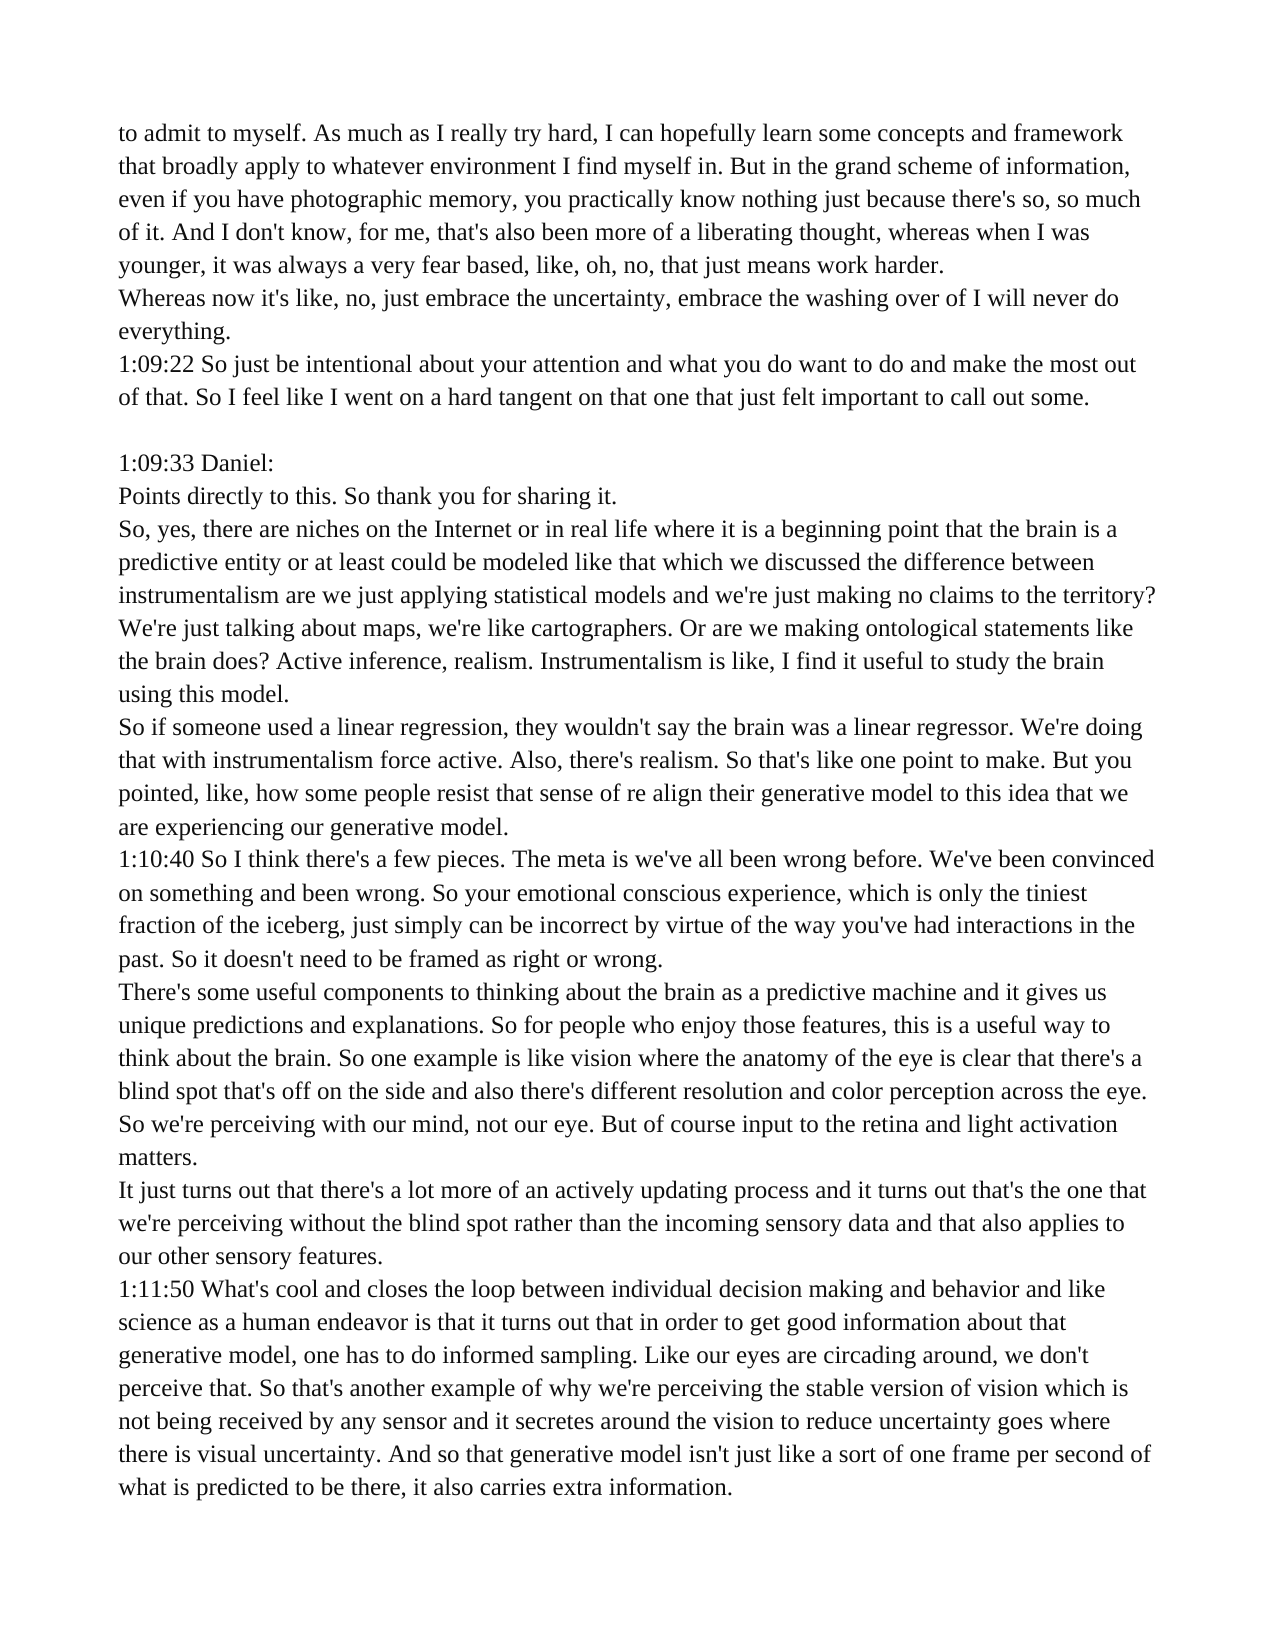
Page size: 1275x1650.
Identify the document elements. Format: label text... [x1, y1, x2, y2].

text Whereas now it's like, no, just embrace the uncertainty, embrace the washing over of I will never do everything. [118, 283, 1157, 345]
text 1:09:22 So just be intentional about your attention and what you do want to do and make the most out of that. So I feel like I went on a hard tangent on that one that just felt important to call out some. [118, 349, 1157, 411]
text So, yes, there are niches on the Internet or in real life where it is a beginning point that the brain is a predictive entity or at least could be modeled like that which we discussed the difference between instrumentalism are we just applying statistical models and we're just making no claims to the territory? We're just talking about maps, we're like cartographers. Or are we making ontological statements like the brain does? Active inference, realism. Instrumentalism is like, I find it useful to study the brain using this model. [118, 514, 1157, 708]
text 1:09:33 Daniel: [118, 448, 1157, 477]
text Points directly to this. So thank you for sharing it. [118, 481, 1157, 510]
text There's some useful components to thinking about the brain as a predictive machine and it gives us unique predictions and explanations. So for people who enjoy those features, this is a useful way to think about the brain. So one example is like vision where the anatomy of the eye is clear that there's a blind spot that's off on the side and also there's different resolution and color perception across the eye. So we're perceiving with our mind, not our eye. But of course input to the retina and light activation matters. [118, 977, 1157, 1171]
text to admit to myself. As much as I really try hard, I can hopefully learn some concepts and framework that broadly apply to whatever environment I find myself in. But in the grand scheme of information, even if you have photographic memory, you practically know nothing just because there's so, so much of it. And I don't know, for me, that's also been more of a liberating thought, whereas when I was younger, it was always a very fear based, like, oh, no, that just means work harder. [118, 118, 1157, 279]
text So if someone used a linear regression, they wouldn't say the brain was a linear regressor. We're doing that with instrumentalism force active. Also, there's realism. So that's like one point to make. But you pointed, like, how some people resist that sense of re align their generative model to this idea that we are experiencing our generative model. [118, 712, 1157, 840]
text It just turns out that there's a lot more of an actively updating process and it turns out that's the one that we're perceiving without the blind spot rather than the incoming sensory data and that also applies to our other sensory features. [118, 1175, 1157, 1269]
text 1:10:40 So I think there's a few pieces. The meta is we've all been wrong before. We've been convinced on something and been wrong. So your emotional conscious experience, which is only the tiniest fraction of the iceberg, just simply can be incorrect by virtue of the way you've had interactions in the past. So it doesn't need to be framed as right or wrong. [118, 844, 1157, 972]
text 1:11:50 What's cool and closes the loop between individual decision making and behavior and like science as a human endeavor is that it turns out that in order to get good information about that generative model, one has to do informed sampling. Like our eyes are circading around, we don't perceive that. So that's another example of why we're perceiving the stable version of vision which is not being received by any sensor and it secretes around the vision to reduce uncertainty goes where there is visual uncertainty. And so that generative model isn't just like a sort of one frame per second of what is predicted to be there, it also carries extra information. [118, 1274, 1157, 1501]
